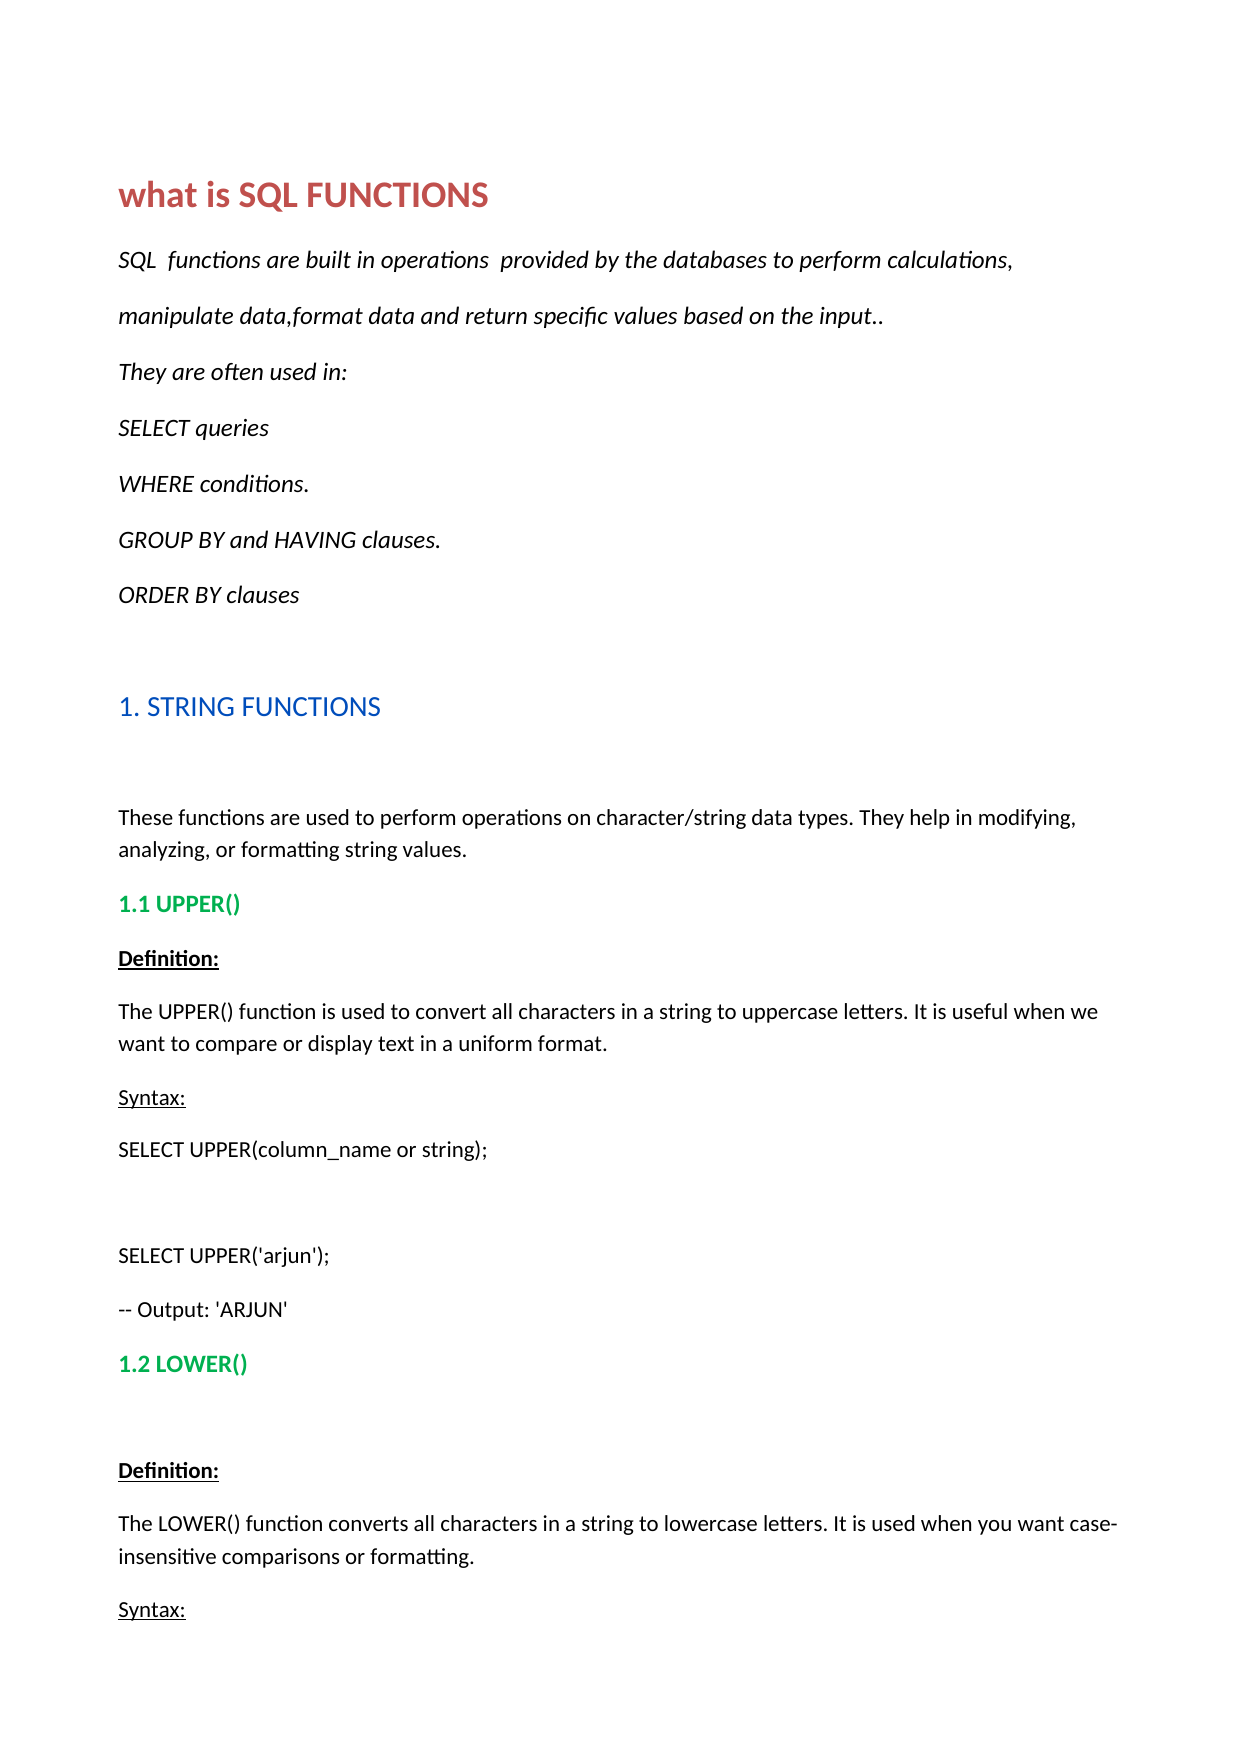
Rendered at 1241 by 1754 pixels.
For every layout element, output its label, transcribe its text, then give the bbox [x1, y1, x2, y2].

text 1.2 LOWER() [118, 1348, 1122, 1378]
text GROUP BY and HAVING clauses. [118, 524, 1122, 554]
text They are often used in: [118, 356, 1122, 387]
text ORDER BY clauses [118, 580, 1122, 610]
text 1.1 UPPER() [118, 888, 1122, 919]
text SQL functions are built in operations provided by the databases to perform calculations, [118, 245, 1122, 275]
text SELECT UPPER('arjun'); [118, 1242, 1122, 1270]
text 1. STRING FUNCTIONS [118, 688, 1122, 724]
text manipulate data,format data and return specific values based on the input.. [118, 301, 1122, 331]
text WHERE conditions. [118, 468, 1122, 498]
text what is SQL FUNCTIONS [118, 171, 1122, 217]
text SELECT UPPER(column_name or string); [118, 1136, 1122, 1164]
text The UPPER() function is used to convert all characters in a string to uppercase letters. It is useful when we want to compare or display text in a uniform format. [118, 997, 1122, 1058]
text These functions are used to perform operations on character/string data types. They help in modifying, analyzing, or formatting string values. [118, 803, 1122, 863]
text Syntax: [118, 1083, 1122, 1111]
text The LOWER() function converts all characters in a string to lowercase letters. It is used when you want case-insensitive comparisons or formatting. [118, 1509, 1122, 1570]
text Syntax: [118, 1595, 1122, 1623]
text Definition: [118, 944, 1122, 972]
text -- Output: 'ARJUN' [118, 1295, 1122, 1323]
text Definition: [118, 1457, 1122, 1484]
text SELECT queries [118, 412, 1122, 443]
